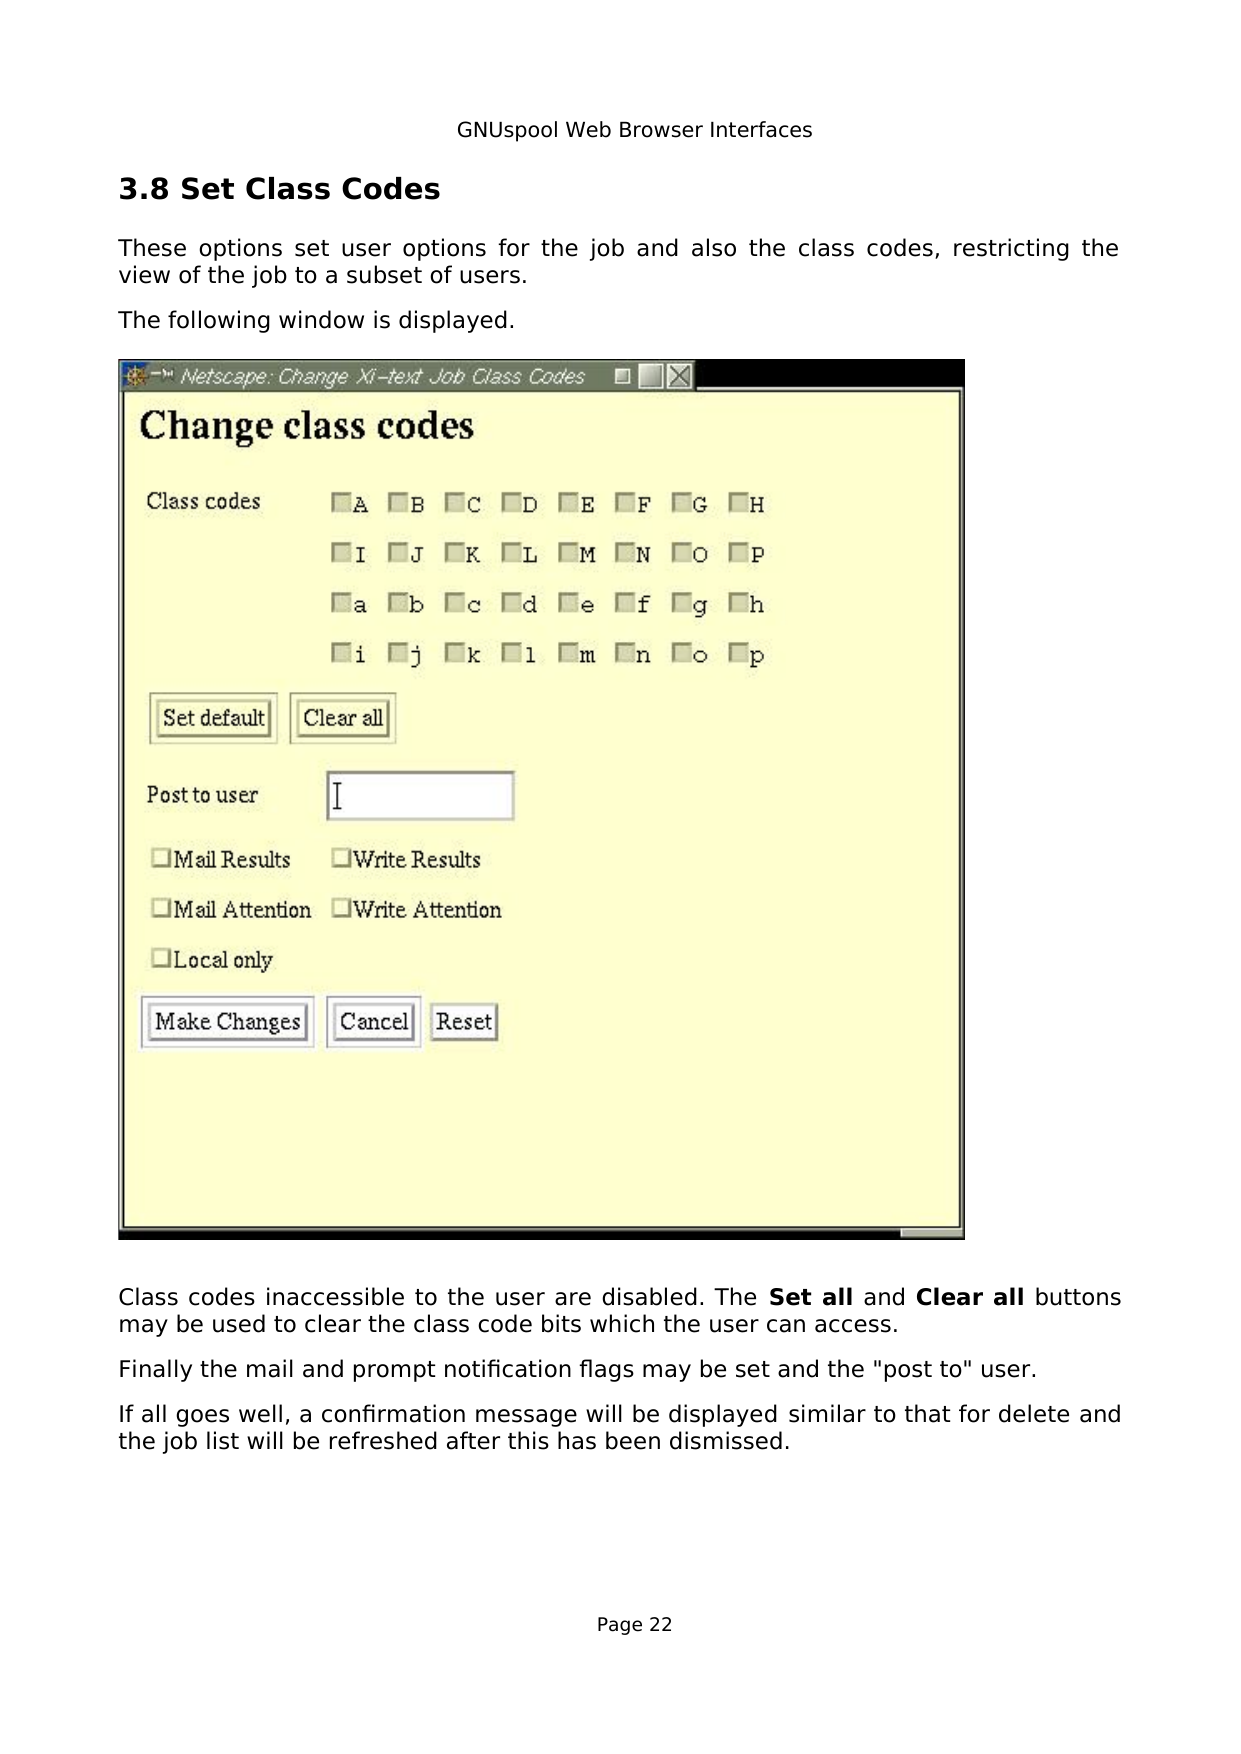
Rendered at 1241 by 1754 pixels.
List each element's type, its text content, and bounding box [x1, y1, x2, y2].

text Class codes inaccessible to the user are disabled. The Set all and Clear all buttons may be used to clear the class code bits which the user can access. [118, 1284, 1122, 1338]
text If all goes well, a confirmation message will be displayed similar to that for delete and the job list will be refreshed after this has been dismissed. [118, 1401, 1122, 1455]
subtitle Set Class Codes [118, 172, 1122, 206]
text The following window is displayed. [118, 307, 1122, 334]
picture [118, 359, 965, 1240]
text Finally the mail and prompt notification flags may be set and the "post to" user. [118, 1356, 1122, 1383]
text These options set user options for the job and also the class codes, restricting the view of the job to a subset of users. [118, 236, 1122, 289]
